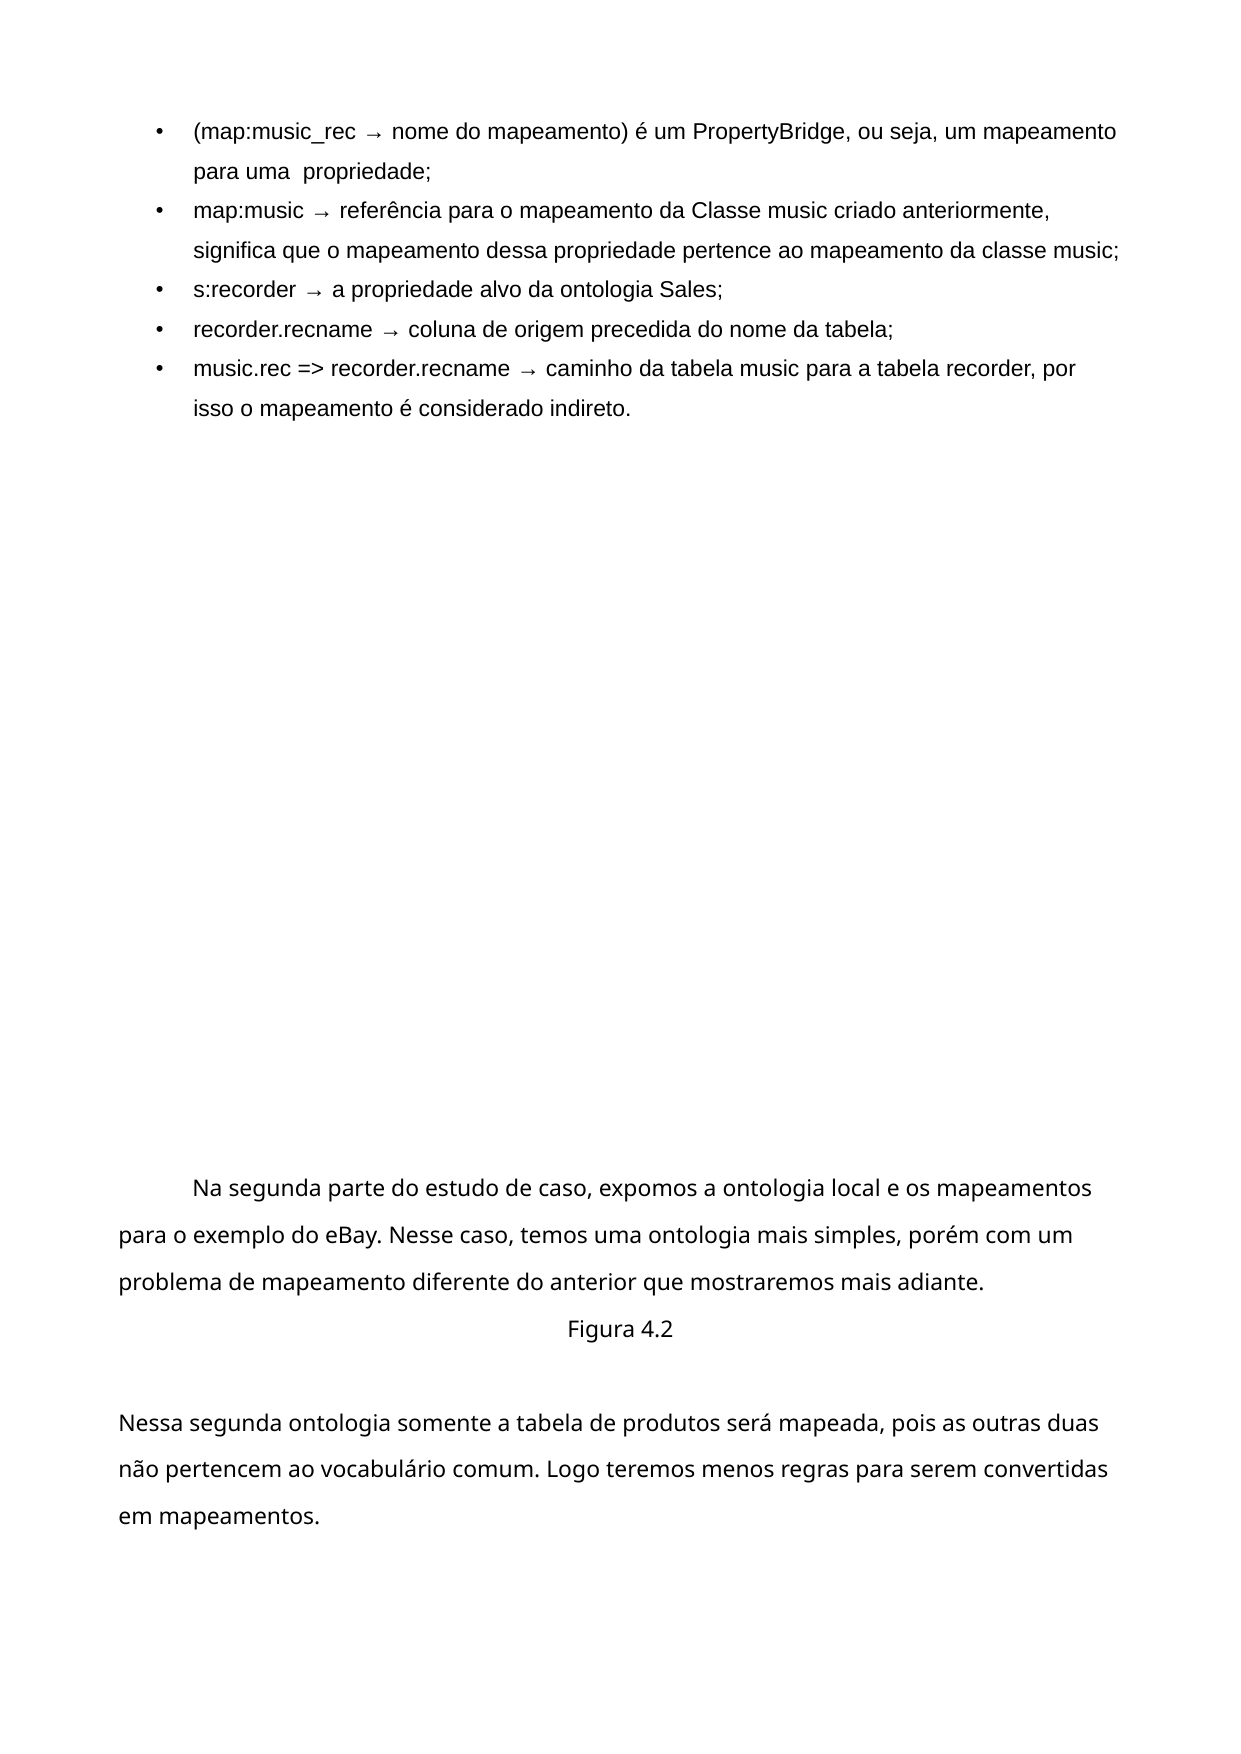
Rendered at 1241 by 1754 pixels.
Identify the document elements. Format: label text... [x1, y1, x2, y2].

list (map:music_rec → nome do mapeamento) é um PropertyBridge, ou seja, um mapeamento para uma propriedade; [156, 118, 1122, 184]
list s:recorder → a propriedade alvo da ontologia Sales; [156, 276, 1122, 302]
text Figura 4.2 [118, 1313, 1122, 1344]
list recorder.recname → coluna de origem precedida do nome da tabela; [156, 316, 1122, 342]
list music.rec => recorder.recname → caminho da tabela music para a tabela recorder, por isso o mapeamento é considerado indireto. [156, 355, 1122, 421]
list map:music → referência para o mapeamento da Classe music criado anteriormente, significa que o mapeamento dessa propriedade pertence ao mapeamento da classe music; [156, 197, 1122, 263]
text Nessa segunda ontologia somente a tabela de produtos será mapeada, pois as outras duas não pertencem ao vocabulário comum. Logo teremos menos regras para serem convertidas em mapeamentos. [118, 1407, 1122, 1532]
text Na segunda parte do estudo de caso, expomos a ontologia local e os mapeamentos para o exemplo do eBay. Nesse caso, temos uma ontologia mais simples, porém com um problema de mapeamento diferente do anterior que mostraremos mais adiante. [118, 1172, 1122, 1297]
